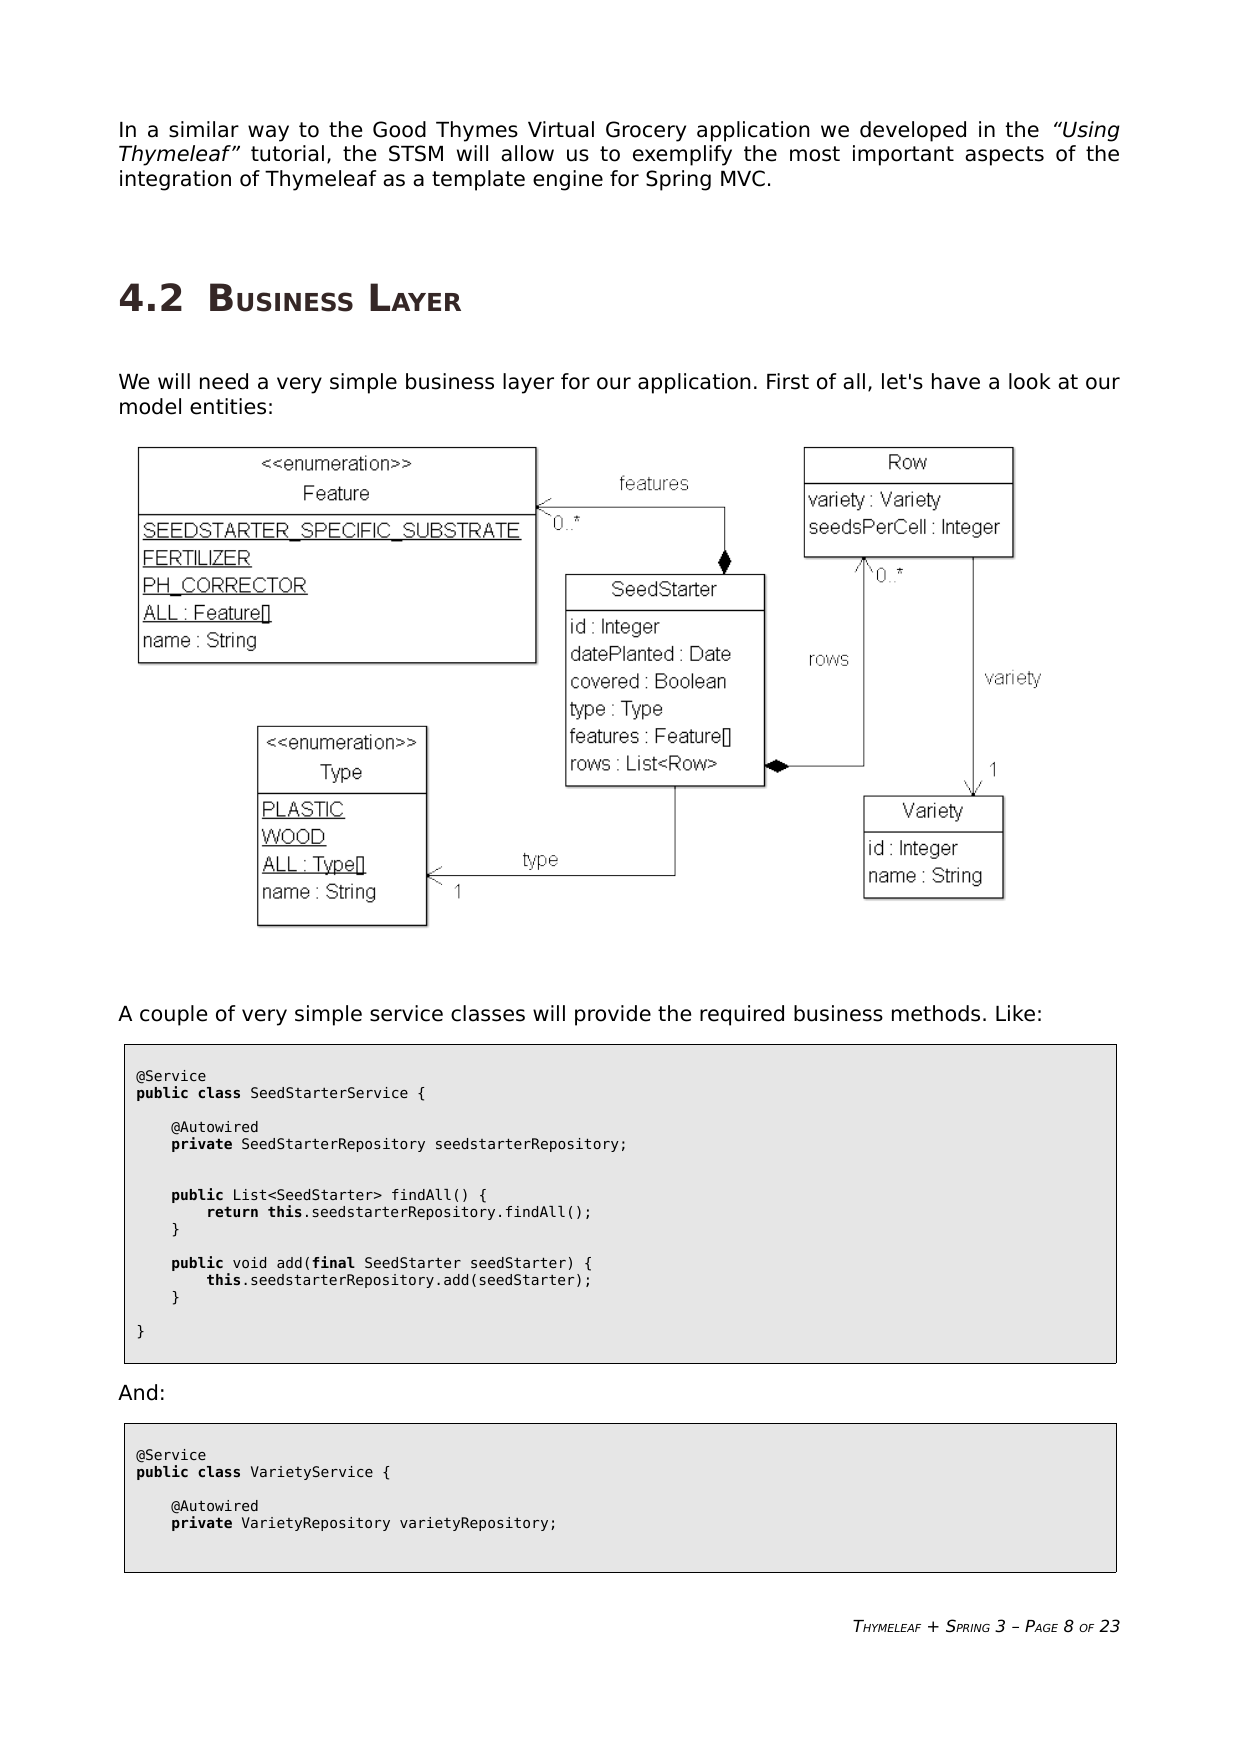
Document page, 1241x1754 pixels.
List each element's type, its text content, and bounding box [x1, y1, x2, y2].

text In a similar way to the Good Thymes Virtual Grocery application we developed in the “Using Thymeleaf” tutorial, the STSM will allow us to exemplify the most important aspects of the integration of Thymeleaf as a template engine for Spring MVC. [118, 118, 1122, 191]
text A couple of very simple service classes will provide the required business methods. Like: [118, 1002, 1122, 1026]
picture [118, 427, 1123, 961]
subtitle Business Layer [118, 277, 1122, 320]
text @Service public class SeedStarterService { @Autowired private SeedStarterRepository seedstarterRepository; public List<SeedStarter> findAll() { return this.seedstarterRepository.findAll(); } public void add(final SeedStarter seedStarter) { this.seedstarterRepository.add(seedStarter); } } [125, 1045, 1116, 1363]
text We will need a very simple business layer for our application. First of all, let's have a look at our model entities: [118, 370, 1122, 419]
text @Service public class VarietyService { @Autowired private VarietyRepository varietyRepository; [125, 1424, 1116, 1572]
text And: [118, 1381, 1122, 1405]
